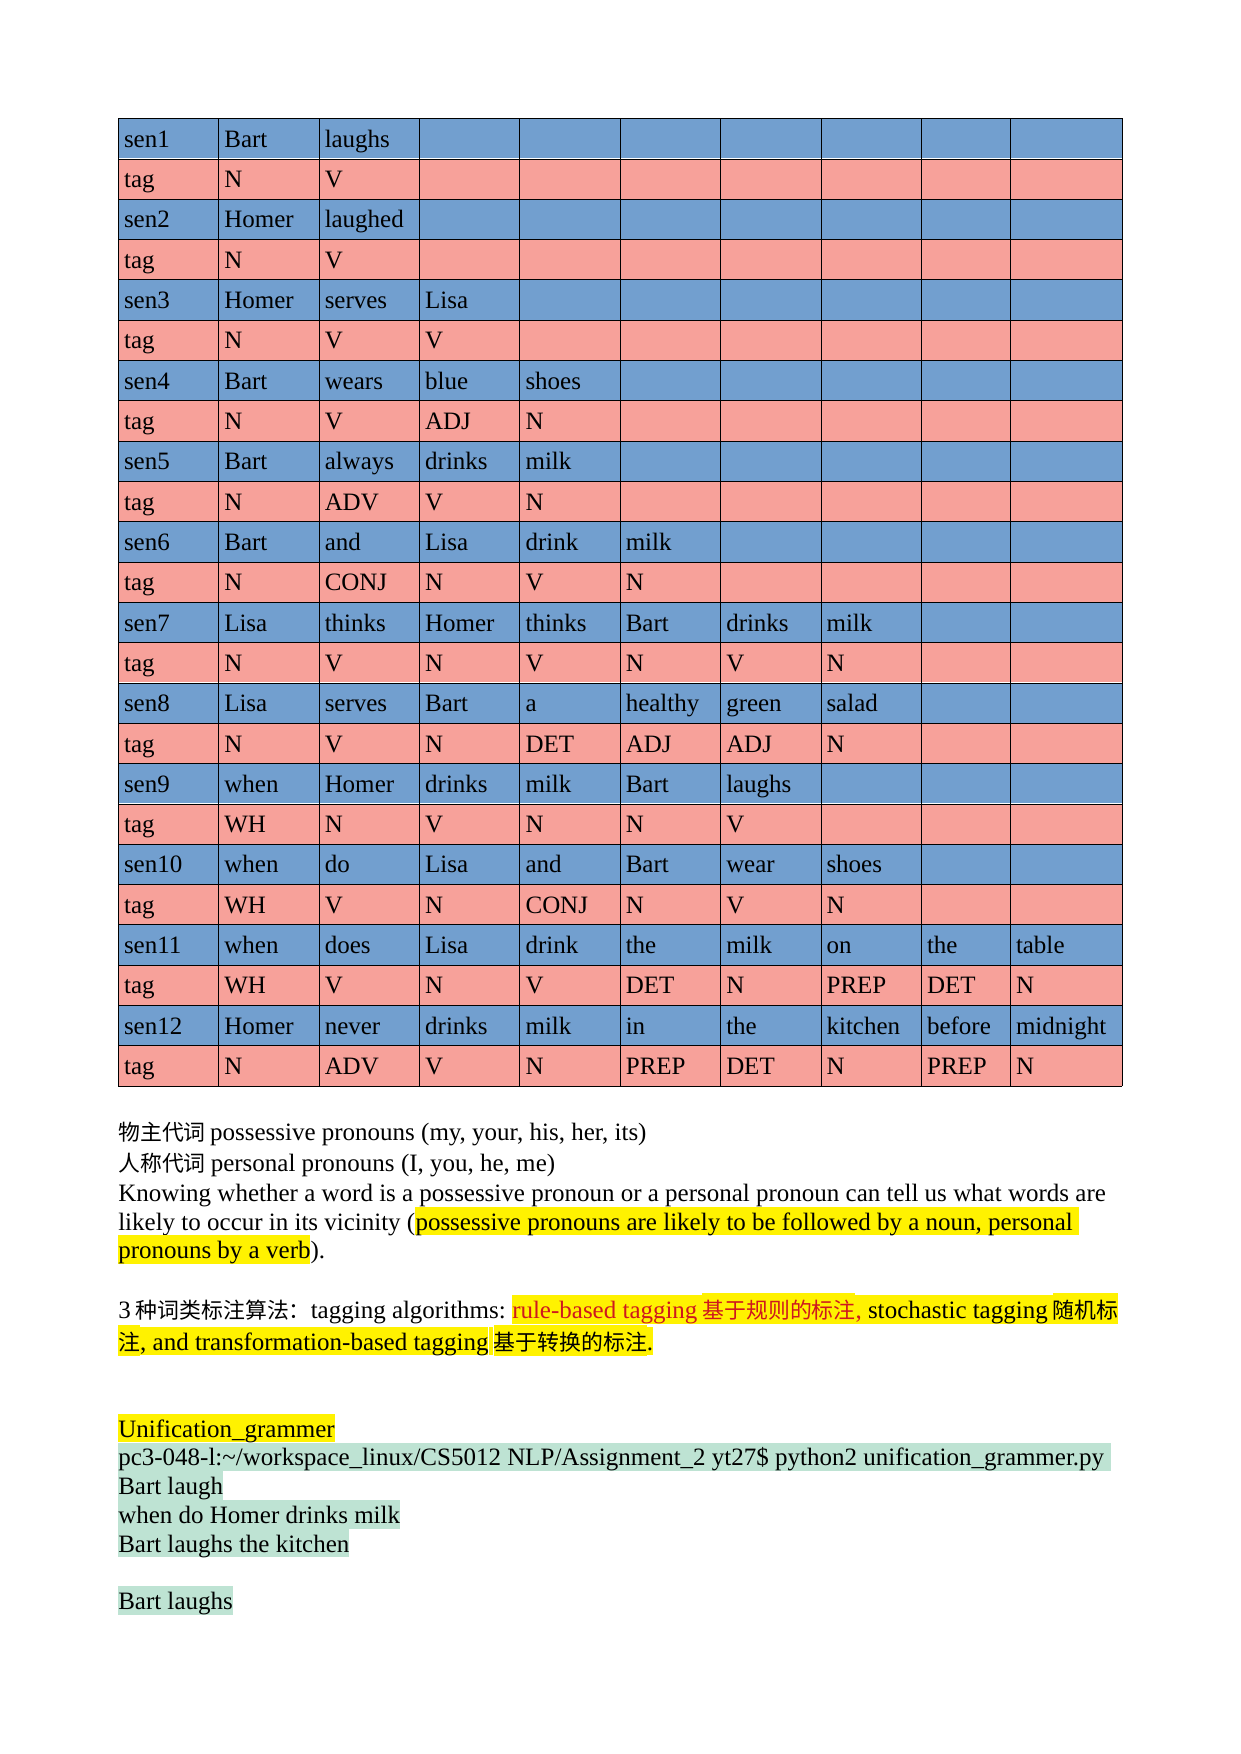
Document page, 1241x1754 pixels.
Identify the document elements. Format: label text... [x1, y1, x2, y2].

table_cell Lisa [219, 603, 319, 642]
table_header [922, 119, 1010, 158]
table_header [721, 119, 821, 158]
table_cell tag [119, 240, 218, 279]
table_cell N [621, 643, 720, 682]
table_cell [1011, 805, 1122, 844]
text pc3-048-l:~/workspace_linux/CS5012 NLP/Assignment_2 yt27$ python2 unification_grammer.py [118, 1442, 1122, 1471]
table_cell [721, 321, 821, 360]
table_cell [1011, 442, 1122, 481]
table_cell [922, 160, 1010, 199]
table_cell N [420, 885, 519, 924]
text 3种词类标注算法：tagging algorithms: rule-based tagging基于规则的标注, stochastic tagging随机标注, and transformation-based tagging基于转换的标注. [118, 1293, 1122, 1356]
table_cell Bart [219, 361, 319, 400]
table_cell thinks [320, 603, 419, 642]
table_cell [822, 160, 921, 199]
table_cell tag [119, 563, 218, 602]
table_cell [922, 684, 1010, 723]
text Bart laughs the kitchen [118, 1529, 1122, 1557]
table_cell [621, 160, 720, 199]
table_cell V [721, 805, 821, 844]
table_cell WH [219, 966, 319, 1005]
table_cell [822, 442, 921, 481]
table_cell N [420, 966, 519, 1005]
table_cell [520, 160, 620, 199]
table_cell V [320, 160, 419, 199]
table_cell Homer [219, 200, 319, 239]
table_cell N [621, 885, 720, 924]
table_cell [520, 200, 620, 239]
table_cell wear [721, 845, 821, 884]
table_cell [621, 361, 720, 400]
table_cell milk [520, 1006, 620, 1045]
table_cell N [520, 805, 620, 844]
table_cell V [320, 885, 419, 924]
table_cell DET [520, 724, 620, 763]
table_cell N [520, 482, 620, 521]
table_cell [621, 442, 720, 481]
table_cell [822, 401, 921, 441]
table_cell ADV [320, 1046, 419, 1086]
table_cell [1011, 603, 1122, 642]
table_cell [1011, 684, 1122, 723]
table_cell [420, 240, 519, 279]
table_cell table [1011, 925, 1122, 965]
table_cell DET [721, 1046, 821, 1086]
table_cell [922, 885, 1010, 924]
table_cell V [520, 643, 620, 682]
table_cell [922, 240, 1010, 279]
table_cell Bart [621, 603, 720, 642]
table_cell [922, 603, 1010, 642]
table_cell [1011, 200, 1122, 239]
table_cell [922, 442, 1010, 481]
table_cell [520, 240, 620, 279]
table_cell [1011, 280, 1122, 320]
table_cell N [420, 643, 519, 682]
table_cell when [219, 845, 319, 884]
table_cell [1011, 845, 1122, 884]
table_cell V [520, 966, 620, 1005]
table_cell milk [822, 603, 921, 642]
table_cell milk [721, 925, 821, 965]
table_cell drinks [420, 764, 519, 803]
table_cell N [1011, 1046, 1122, 1086]
table_cell [1011, 764, 1122, 803]
table_cell Lisa [420, 522, 519, 562]
table_cell salad [822, 684, 921, 723]
table_cell [621, 280, 720, 320]
table_cell tag [119, 321, 218, 360]
table_cell the [922, 925, 1010, 965]
table_cell PREP [922, 1046, 1010, 1086]
table_cell kitchen [822, 1006, 921, 1045]
table_cell ADV [320, 482, 419, 521]
table_cell ADJ [721, 724, 821, 763]
table_cell thinks [520, 603, 620, 642]
table_cell N [420, 563, 519, 602]
table_cell [822, 200, 921, 239]
table_cell sen3 [119, 280, 218, 320]
table_cell drink [520, 522, 620, 562]
table_cell V [721, 885, 821, 924]
table_cell PREP [621, 1046, 720, 1086]
table_cell V [320, 643, 419, 682]
table_cell N [822, 1046, 921, 1086]
table_cell [721, 563, 821, 602]
table_cell [721, 240, 821, 279]
table_cell N [822, 724, 921, 763]
table_cell Bart [219, 442, 319, 481]
table_cell tag [119, 160, 218, 199]
table_cell N [520, 1046, 620, 1086]
table_cell sen5 [119, 442, 218, 481]
table_cell Homer [219, 1006, 319, 1045]
table_cell sen2 [119, 200, 218, 239]
table_cell [621, 482, 720, 521]
table_cell N [219, 724, 319, 763]
table_cell [822, 805, 921, 844]
table_cell [1011, 160, 1122, 199]
table_cell laughs [721, 764, 821, 803]
table_cell V [721, 643, 821, 682]
table_cell [520, 321, 620, 360]
table_cell N [219, 321, 319, 360]
table_cell V [420, 1046, 519, 1086]
table_header Bart [219, 119, 319, 158]
table_cell tag [119, 1046, 218, 1086]
table_cell [721, 160, 821, 199]
table_cell [721, 401, 821, 441]
text 人称代词 personal pronouns (I, you, he, me) [118, 1146, 1122, 1178]
table_cell [922, 200, 1010, 239]
table_cell N [420, 724, 519, 763]
table_cell [520, 280, 620, 320]
table_cell sen4 [119, 361, 218, 400]
text Knowing whether a word is a possessive pronoun or a personal pronoun can tell us what words are likely to occur in its vicinity (possessive pronouns are likely to be followed by a noun, personal pronouns by a verb). [118, 1178, 1122, 1264]
table_cell when [219, 925, 319, 965]
table_cell when [219, 764, 319, 803]
table_cell sen11 [119, 925, 218, 965]
table_header [520, 119, 620, 158]
table_cell [621, 321, 720, 360]
table_cell N [1011, 966, 1122, 1005]
table_cell serves [320, 684, 419, 723]
table_cell [822, 280, 921, 320]
table_cell Bart [621, 845, 720, 884]
table_cell Lisa [420, 280, 519, 320]
table_cell [621, 200, 720, 239]
table_cell DET [922, 966, 1010, 1005]
table_cell [922, 643, 1010, 682]
table_cell [922, 280, 1010, 320]
table_cell midnight [1011, 1006, 1122, 1045]
table_cell laughed [320, 200, 419, 239]
table_header [1011, 119, 1122, 158]
table_cell N [621, 805, 720, 844]
table_cell [922, 401, 1010, 441]
table_header [420, 119, 519, 158]
table_cell sen6 [119, 522, 218, 562]
table_cell N [219, 643, 319, 682]
table_cell V [320, 966, 419, 1005]
table_cell N [822, 643, 921, 682]
table_cell [1011, 361, 1122, 400]
table_cell Bart [420, 684, 519, 723]
table_cell V [320, 401, 419, 441]
table_cell milk [520, 764, 620, 803]
table_cell [922, 361, 1010, 400]
table_cell does [320, 925, 419, 965]
table_cell tag [119, 401, 218, 441]
table_cell sen8 [119, 684, 218, 723]
table_cell [1011, 522, 1122, 562]
table_cell [822, 563, 921, 602]
table_cell a [520, 684, 620, 723]
table_cell [721, 482, 821, 521]
table_cell [1011, 563, 1122, 602]
table_cell N [320, 805, 419, 844]
table_cell N [822, 885, 921, 924]
table_cell healthy [621, 684, 720, 723]
table_cell the [621, 925, 720, 965]
table_cell Bart [219, 522, 319, 562]
table_cell [822, 321, 921, 360]
table_cell V [420, 321, 519, 360]
table_cell [420, 200, 519, 239]
table_cell [922, 563, 1010, 602]
table_cell N [219, 240, 319, 279]
table_cell Homer [420, 603, 519, 642]
table_cell N [219, 1046, 319, 1086]
text when do Homer drinks milk [118, 1500, 1122, 1529]
table_cell before [922, 1006, 1010, 1045]
table_cell N [219, 482, 319, 521]
table_cell [1011, 643, 1122, 682]
table_cell always [320, 442, 419, 481]
table_cell ADJ [420, 401, 519, 441]
table_cell milk [621, 522, 720, 562]
table_cell Lisa [219, 684, 319, 723]
table_cell Homer [320, 764, 419, 803]
table_cell blue [420, 361, 519, 400]
table_cell Lisa [420, 925, 519, 965]
table_cell ADJ [621, 724, 720, 763]
table_cell V [420, 805, 519, 844]
table_cell [822, 482, 921, 521]
table_cell [822, 240, 921, 279]
table_cell wears [320, 361, 419, 400]
table_cell green [721, 684, 821, 723]
table_cell [922, 764, 1010, 803]
table_header sen1 [119, 119, 218, 158]
table_cell tag [119, 643, 218, 682]
table_cell sen12 [119, 1006, 218, 1045]
text Bart laugh [118, 1471, 1122, 1500]
table_cell [1011, 401, 1122, 441]
table_cell WH [219, 805, 319, 844]
table_cell the [721, 1006, 821, 1045]
table_cell never [320, 1006, 419, 1045]
table_cell [1011, 321, 1122, 360]
table_cell [822, 764, 921, 803]
table_cell in [621, 1006, 720, 1045]
table_cell [721, 200, 821, 239]
table_cell Homer [219, 280, 319, 320]
table_cell N [219, 563, 319, 602]
table_cell [1011, 885, 1122, 924]
table_cell [721, 280, 821, 320]
table_cell and [520, 845, 620, 884]
table_cell CONJ [520, 885, 620, 924]
table_cell tag [119, 482, 218, 521]
text Bart laughs [118, 1586, 1122, 1615]
table_cell [1011, 482, 1122, 521]
table_cell [922, 482, 1010, 521]
table_cell [1011, 240, 1122, 279]
table_cell [1011, 724, 1122, 763]
table_cell drink [520, 925, 620, 965]
table_cell [922, 845, 1010, 884]
table_cell PREP [822, 966, 921, 1005]
table_cell and [320, 522, 419, 562]
text 物主代词possessive pronouns (my, your, his, her, its) [118, 1114, 1122, 1146]
table_cell [822, 522, 921, 562]
table_cell [922, 522, 1010, 562]
table_cell sen10 [119, 845, 218, 884]
table_cell WH [219, 885, 319, 924]
table_cell [721, 442, 821, 481]
text Unification_grammer [118, 1414, 1122, 1442]
table_cell V [320, 240, 419, 279]
table_cell [721, 361, 821, 400]
table_cell tag [119, 805, 218, 844]
table_cell N [621, 563, 720, 602]
table_cell [922, 805, 1010, 844]
table_cell sen7 [119, 603, 218, 642]
table_cell Bart [621, 764, 720, 803]
table_cell tag [119, 885, 218, 924]
table_cell N [219, 401, 319, 441]
table_cell [922, 321, 1010, 360]
table_cell shoes [520, 361, 620, 400]
table_cell drinks [420, 442, 519, 481]
table_cell do [320, 845, 419, 884]
table_cell [721, 522, 821, 562]
table_cell milk [520, 442, 620, 481]
table_cell CONJ [320, 563, 419, 602]
table_cell serves [320, 280, 419, 320]
table_cell [922, 724, 1010, 763]
table_cell [621, 401, 720, 441]
table_header laughs [320, 119, 419, 158]
table_cell drinks [721, 603, 821, 642]
table_cell Lisa [420, 845, 519, 884]
table_cell sen9 [119, 764, 218, 803]
table_cell [420, 160, 519, 199]
table_cell N [520, 401, 620, 441]
table_cell [822, 361, 921, 400]
table_cell N [219, 160, 319, 199]
table_cell tag [119, 724, 218, 763]
table_cell tag [119, 966, 218, 1005]
table_cell V [320, 724, 419, 763]
table_header [621, 119, 720, 158]
table_cell V [520, 563, 620, 602]
table_cell drinks [420, 1006, 519, 1045]
table_cell [621, 240, 720, 279]
table_cell V [420, 482, 519, 521]
table_cell V [320, 321, 419, 360]
table_cell shoes [822, 845, 921, 884]
table_cell DET [621, 966, 720, 1005]
table_cell on [822, 925, 921, 965]
table_cell N [721, 966, 821, 1005]
table_header [822, 119, 921, 158]
